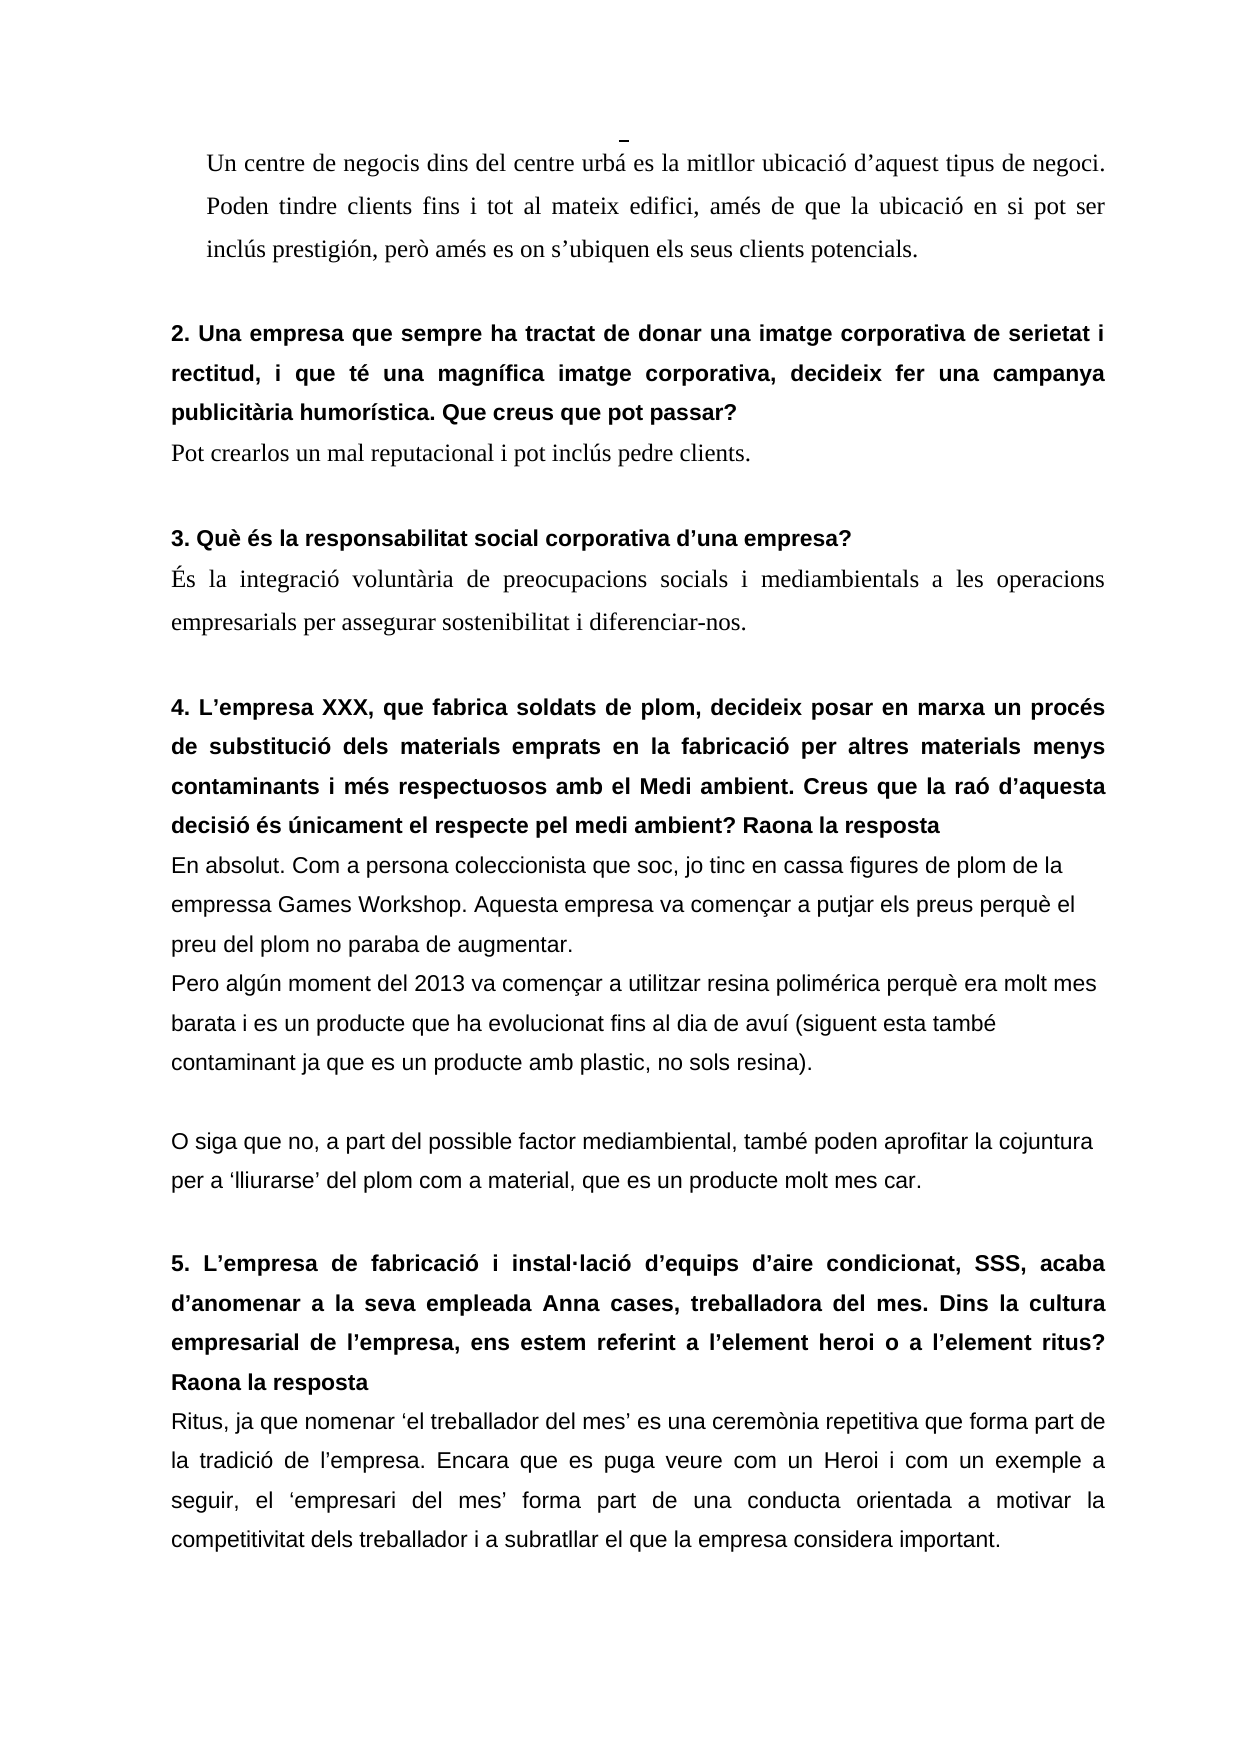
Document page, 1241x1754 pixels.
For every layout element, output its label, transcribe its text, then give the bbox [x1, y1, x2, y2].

text Pot crearlos un mal reputacional i pot inclús pedre clients. [171, 438, 1106, 467]
text 5. L’empresa de fabricació i instal·lació d’equips d’aire condicionat, SSS, acaba d’anomenar a la seva empleada Anna cases, treballadora del mes. Dins la cultura empresarial de l’empresa, ens estem referint a l’element heroi o a l’element ritus? Raona la resposta [171, 1250, 1106, 1395]
text És la integració voluntària de preocupacions socials i mediambientals a les operacions empresarials per assegurar sostenibilitat i diferenciar-nos. [171, 564, 1106, 636]
text Un centre de negocis dins del centre urbá es la mitllor ubicació d’aquest tipus de negoci. Poden tindre clients fins i tot al mateix edifici, amés de que la ubicació en si pot ser inclús prestigión, però amés es on s’ubiquen els seus clients potencials. [206, 148, 1106, 263]
text Ritus, ja que nomenar ‘el treballador del mes’ es una ceremònia repetitiva que forma part de la tradició de l’empresa. Encara que es puga veure com un Heroi i com un exemple a seguir, el ‘empresari del mes’ forma part de una conducta orientada a motivar la competitivitat dels treballador i a subratllar el que la empresa considera important. [171, 1408, 1106, 1553]
text En absolut. Com a persona coleccionista que soc, jo tinc en cassa figures de plom de la empressa Games Workshop. Aquesta empresa va començar a putjar els preus perquè el preu del plom no paraba de augmentar. Pero algún moment del 2013 va començar a utilitzar resina polimérica perquè era molt mes barata i es un producte que ha evolucionat fins al dia de avuí (siguent esta també contaminant ja que es un producte amb plastic, no sols resina). O siga que no, a part del possible factor mediambiental, també poden aprofitar la cojuntura per a ‘lliurarse’ del plom com a material, que es un producte molt mes car. [171, 852, 1106, 1194]
text 4. L’empresa XXX, que fabrica soldats de plom, decideix posar en marxa un procés de substitució dels materials emprats en la fabricació per altres materials menys contaminants i més respectuosos amb el Medi ambient. Creus que la raó d’aquesta decisió és únicament el respecte pel medi ambient? Raona la resposta [171, 694, 1106, 838]
text 2. Una empresa que sempre ha tractat de donar una imatge corporativa de serietat i rectitud, i que té una magnífica imatge corporativa, decideix fer una campanya publicitària humorística. Que creus que pot passar? [171, 320, 1106, 425]
text 3. Què és la responsabilitat social corporativa d’una empresa? [171, 525, 1106, 551]
